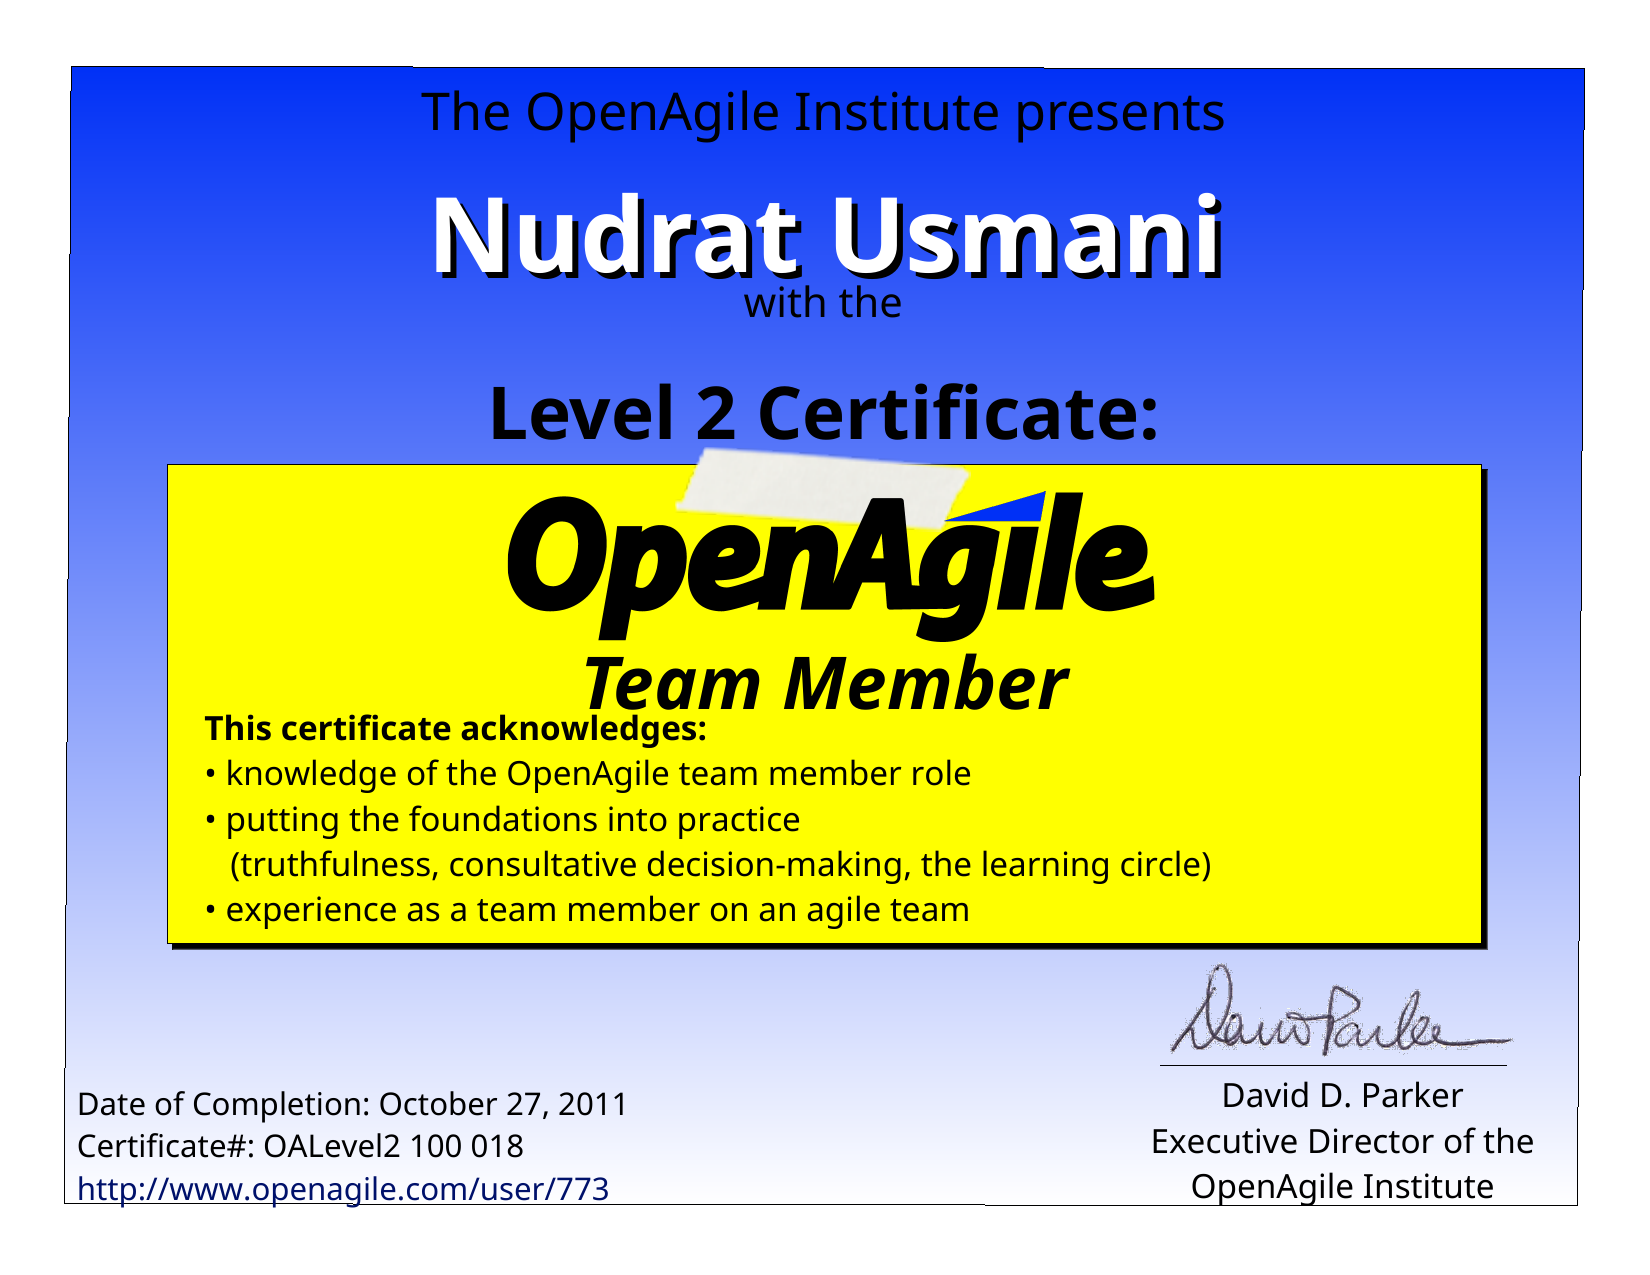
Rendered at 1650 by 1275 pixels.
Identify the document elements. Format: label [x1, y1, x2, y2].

picture [1163, 961, 1518, 1059]
picture [507, 447, 1155, 642]
